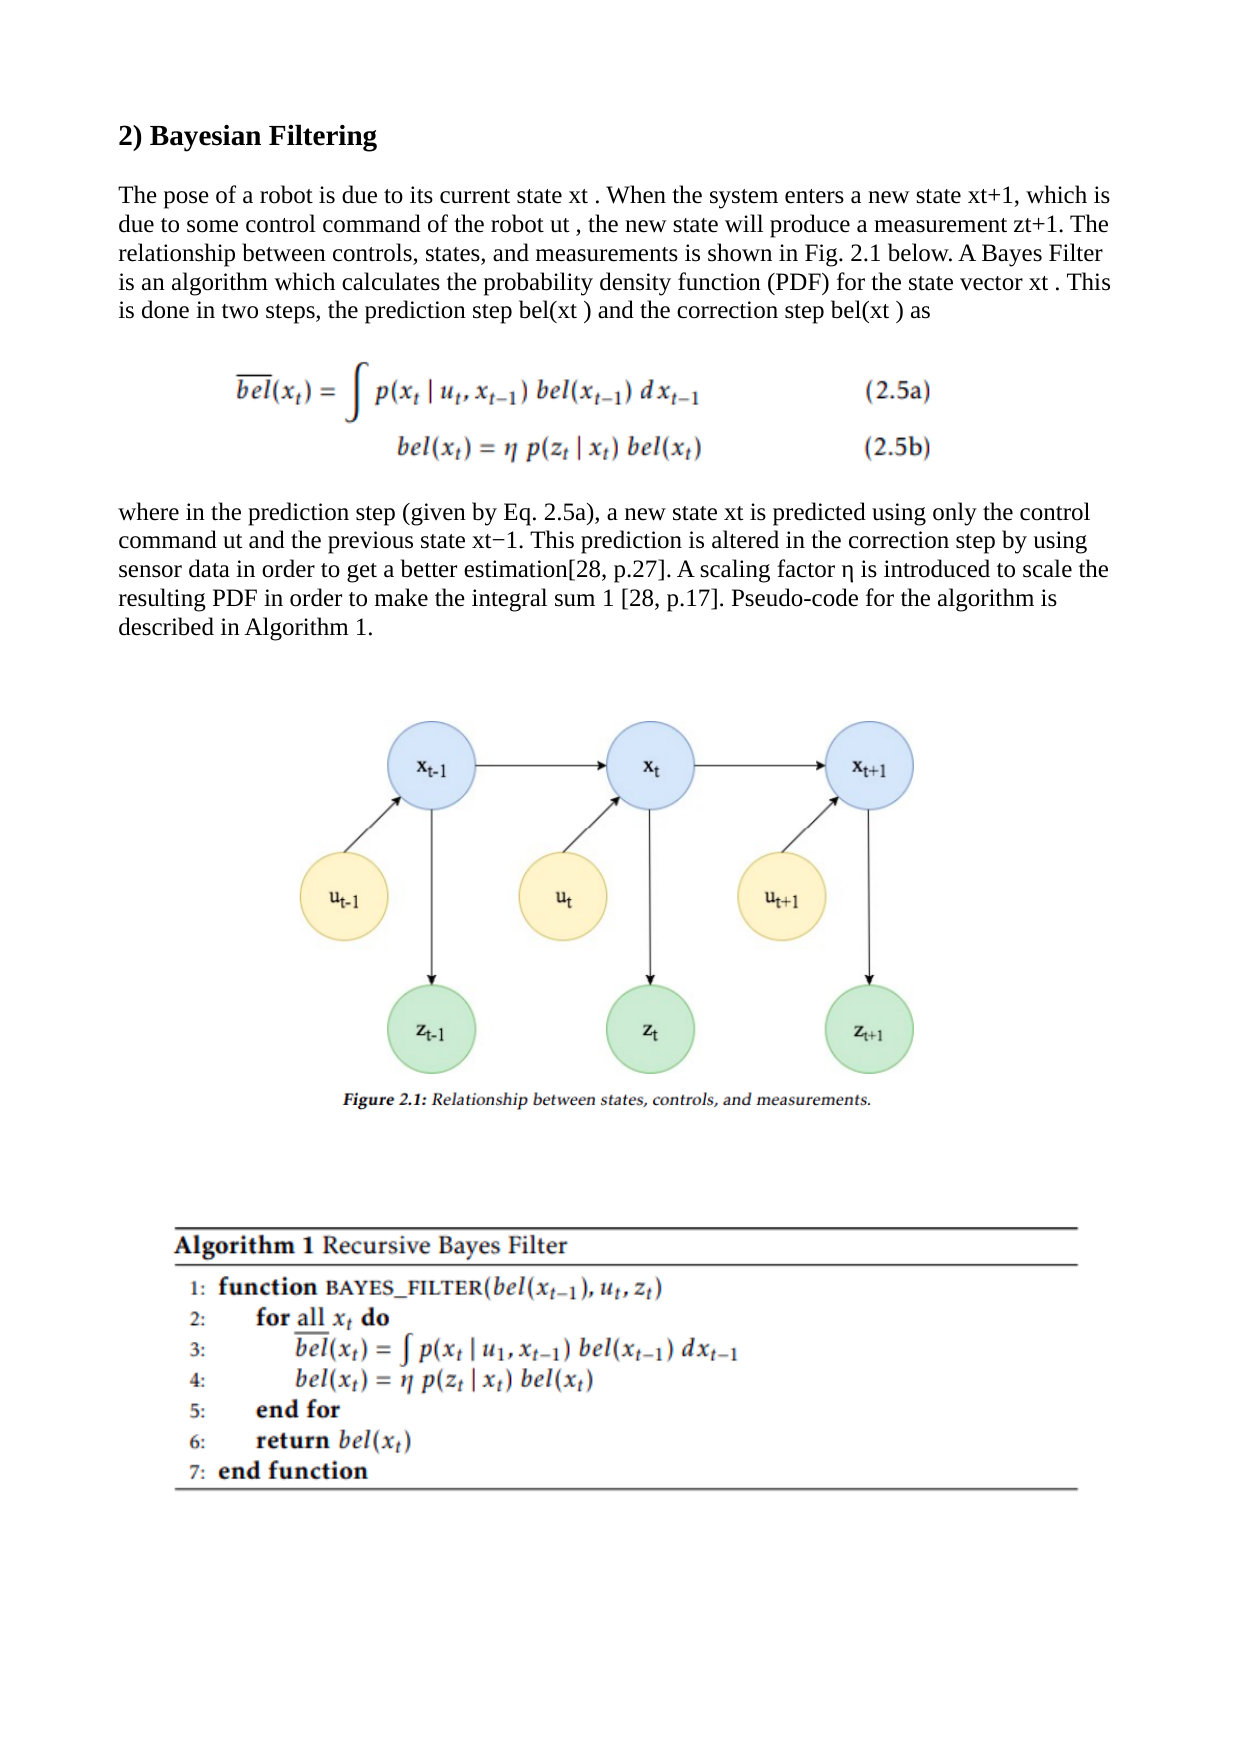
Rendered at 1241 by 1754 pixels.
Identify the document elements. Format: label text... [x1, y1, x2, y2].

picture [214, 353, 967, 482]
text 2) Bayesian Filtering [118, 118, 1122, 152]
picture [149, 1206, 1154, 1545]
text The pose of a robot is due to its current state xt . When the system enters a new state xt+1, which is due to some control command of the robot ut , the new state will produce a measurement zt+1. The relationship between controls, states, and measurements is shown in Fig. 2.1 below. A Bayes Filter is an algorithm which calculates the probability density function (PDF) for the state vector xt . This is done in two steps, the prediction step bel(xt ) and the correction step bel(xt ) as [118, 180, 1122, 324]
text where in the prediction step (given by Eq. 2.5a), a new state xt is predicted using only the control command ut and the previous state xt−1. This prediction is altered in the correction step by using sensor data in order to get a better estimation[28, p.27]. A scaling factor η is introduced to scale the resulting PDF in order to make the integral sum 1 [28, p.17]. Pseudo-code for the algorithm is described in Algorithm 1. [118, 497, 1122, 640]
picture [251, 692, 974, 1158]
